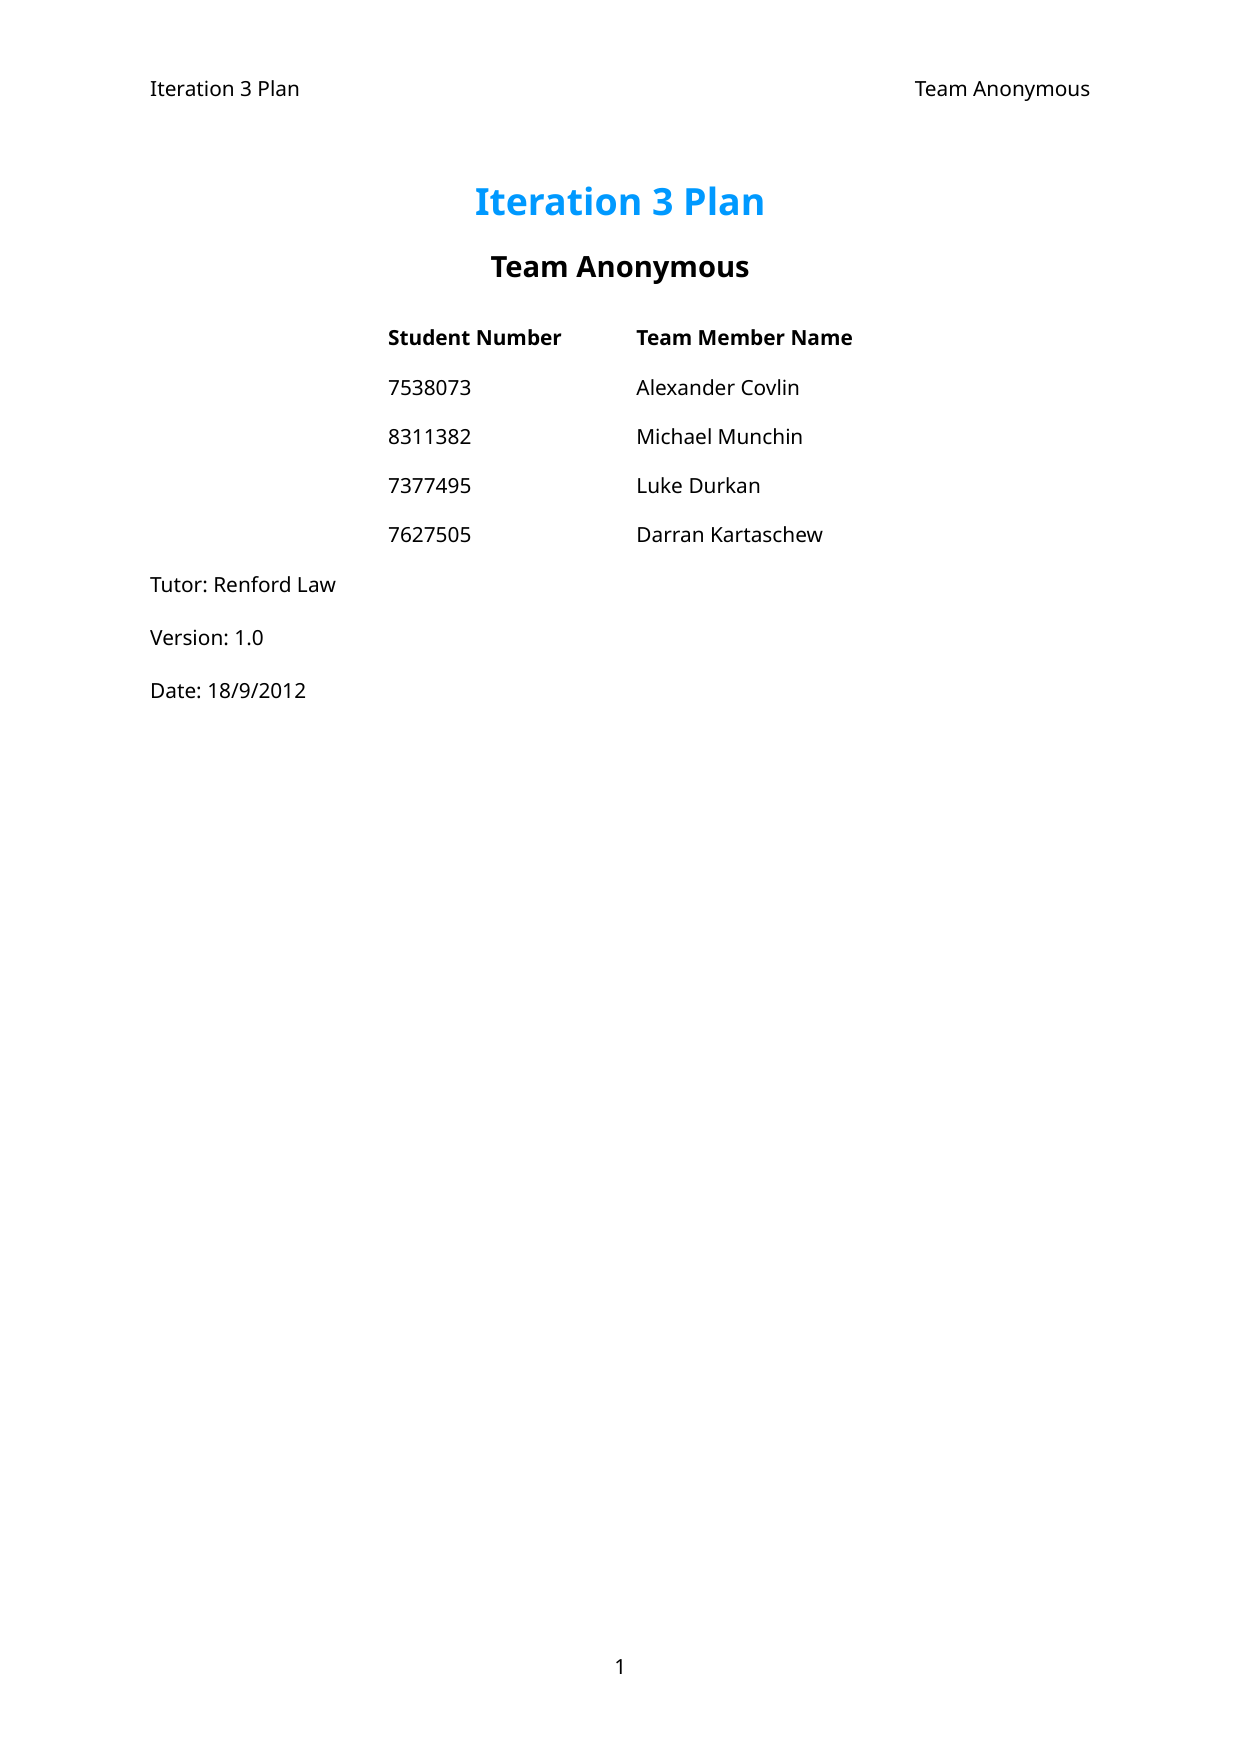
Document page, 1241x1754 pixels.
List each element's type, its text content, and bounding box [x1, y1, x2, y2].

text Team Anonymous [150, 246, 1090, 286]
table_cell Luke Durkan [625, 471, 936, 520]
table_cell 7377495 [377, 471, 625, 520]
table_cell Michael Munchin [625, 422, 936, 471]
table_header Student Number [377, 323, 625, 373]
table_cell Alexander Covlin [625, 373, 936, 422]
text Tutor: Renford Law [150, 570, 1090, 598]
table_cell 7538073 [377, 373, 625, 422]
table_cell Darran Kartaschew [625, 520, 936, 570]
table_cell 7627505 [377, 520, 625, 570]
table_cell 8311382 [377, 422, 625, 471]
table_header Team Member Name [625, 323, 936, 373]
text Date: 18/9/2012 [150, 677, 1090, 705]
subtitle Iteration 3 Plan [150, 175, 1090, 226]
text Version: 1.0 [150, 623, 1090, 652]
